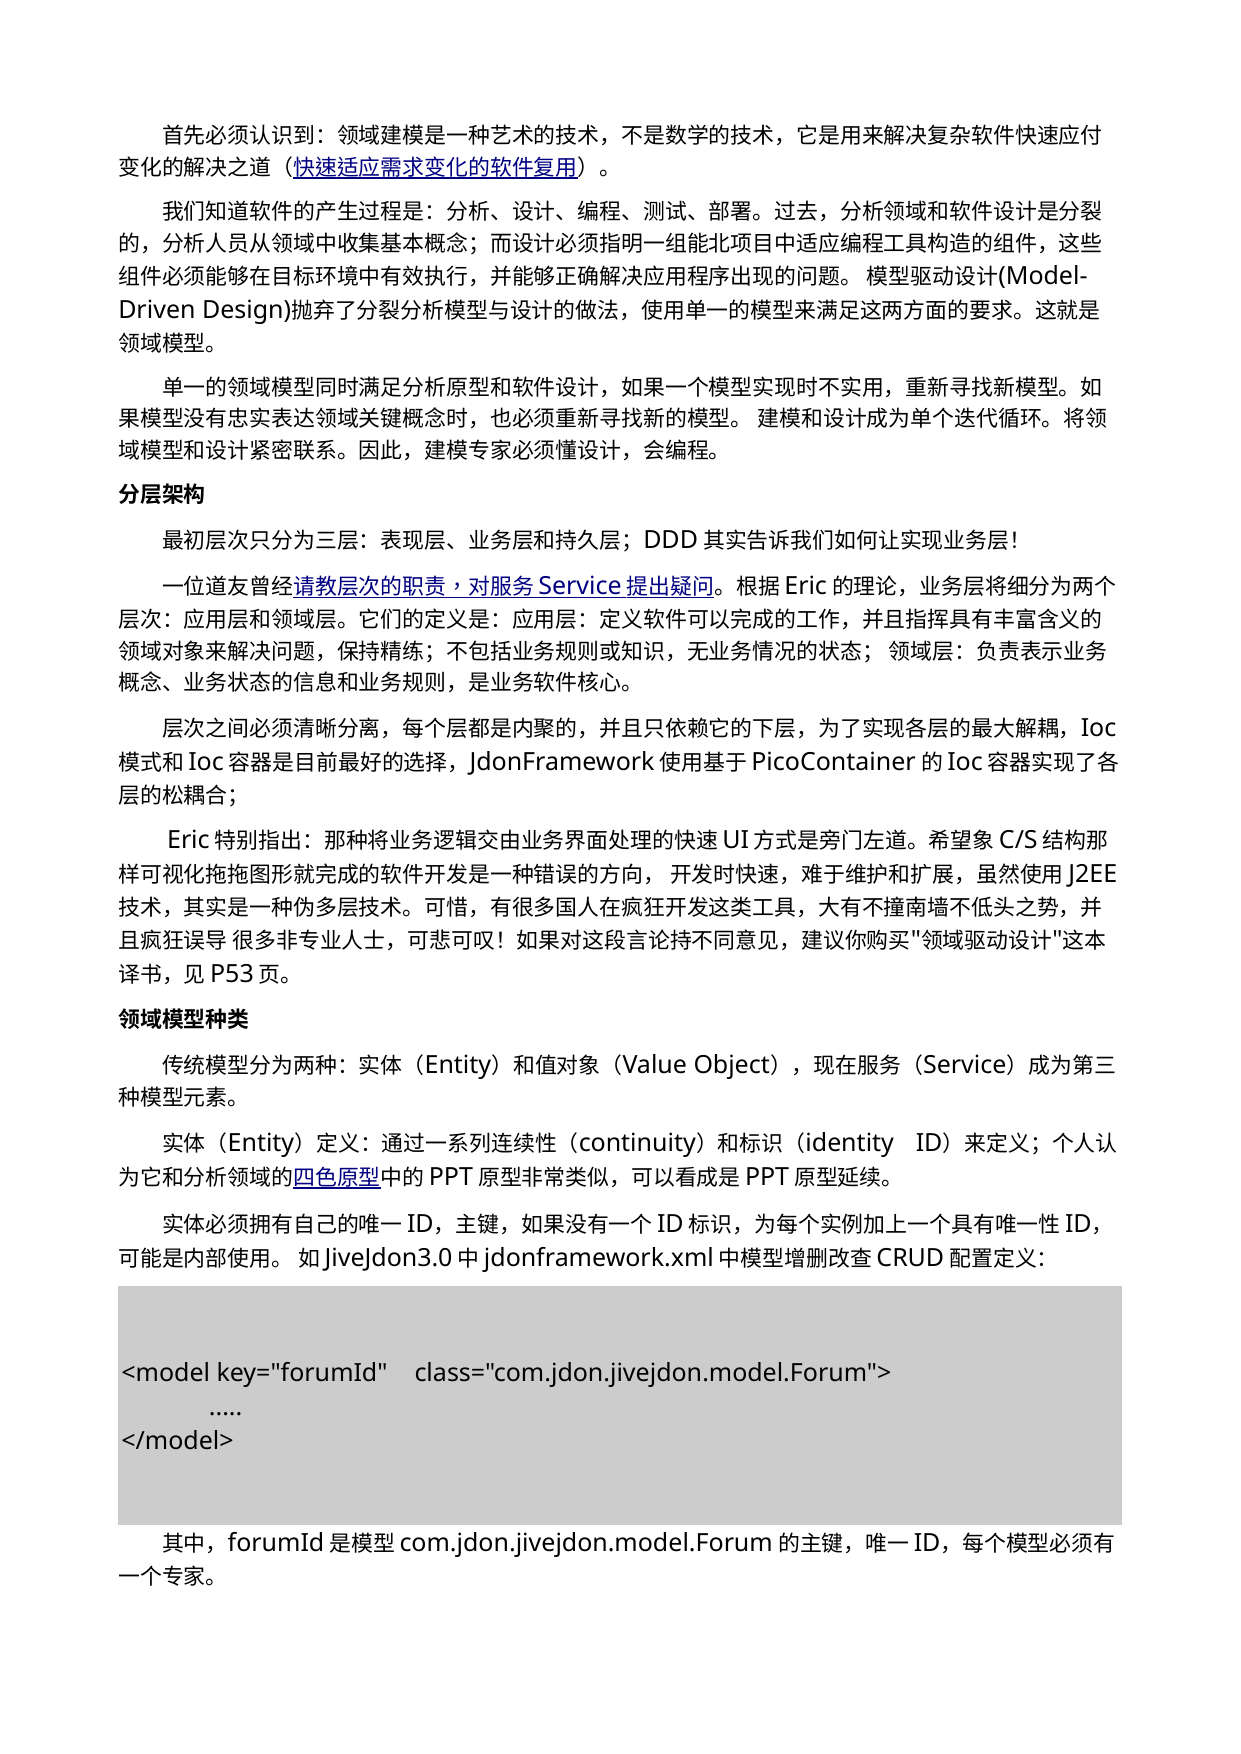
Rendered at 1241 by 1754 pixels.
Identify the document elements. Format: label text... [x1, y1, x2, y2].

text 传统模型分为两种：实体（Entity）和值对象（Value Object），现在服务（Service）成为第三种模型元素。 [118, 1046, 1122, 1112]
text 其中，forumId是模型com.jdon.jivejdon.model.Forum的主键，唯一ID，每个模型必须有一个专家。 [118, 1525, 1122, 1625]
text 分层架构 [118, 477, 1122, 509]
text 最初层次只分为三层：表现层、业务层和持久层；DDD其实告诉我们如何让实现业务层！ [118, 521, 1122, 555]
text 一位道友曾经请教层次的职责，对服务Service提出疑问。根据Eric的理论，业务层将细分为两个层次：应用层和领域层。它们的定义是：应用层：定义软件可以完成的工作，并且指挥具有丰富含义的领域对象来解决问题，保持精练；不包括业务规则或知识，无业务情况的状态； 领域层：负责表示业务概念、业务状态的信息和业务规则，是业务软件核心。 [118, 568, 1122, 697]
table_header <model key="forumId" class="com.jdon.jivejdon.model.Forum"> ..... </model> [118, 1286, 1122, 1525]
text 首先必须认识到：领域建模是一种艺术的技术，不是数学的技术，它是用来解决复杂软件快速应付变化的解决之道（快速适应需求变化的软件复用）。 [118, 118, 1122, 182]
text 实体（Entity）定义：通过一系列连续性（continuity）和标识（identity ID）来定义；个人认为它和分析领域的四色原型中的PPT原型非常类似，可以看成是PPT原型延续。 [118, 1124, 1122, 1193]
text 实体必须拥有自己的唯一ID，主键，如果没有一个ID标识，为每个实例加上一个具有唯一性ID，可能是内部使用。 如JiveJdon3.0中jdonframework.xml中模型增删改查CRUD配置定义： [118, 1205, 1122, 1273]
text 领域模型种类 [118, 1002, 1122, 1034]
text 层次之间必须清晰分离，每个层都是内聚的，并且只依赖它的下层，为了实现各层的最大解耦，Ioc模式和Ioc容器是目前最好的选择，JdonFramework使用基于PicoContainer的Ioc容器实现了各层的松耦合； [118, 709, 1122, 809]
text 我们知道软件的产生过程是：分析、设计、编程、测试、部署。过去，分析领域和软件设计是分裂的，分析人员从领域中收集基本概念；而设计必须指明一组能北项目中适应编程工具构造的组件，这些组件必须能够在目标环境中有效执行，并能够正确解决应用程序出现的问题。 模型驱动设计(Model-Driven Design)抛弃了分裂分析模型与设计的做法，使用单一的模型来满足这两方面的要求。这就是领域模型。 [118, 194, 1122, 357]
text 单一的领域模型同时满足分析原型和软件设计，如果一个模型实现时不实用，重新寻找新模型。如果模型没有忠实表达领域关键概念时，也必须重新寻找新的模型。 建模和设计成为单个迭代循环。将领域模型和设计紧密联系。因此，建模专家必须懂设计，会编程。 [118, 370, 1122, 465]
text Eric特别指出：那种将业务逻辑交由业务界面处理的快速UI方式是旁门左道。希望象C/S结构那样可视化拖拖图形就完成的软件开发是一种错误的方向， 开发时快速，难于维护和扩展，虽然使用J2EE技术，其实是一种伪多层技术。可惜，有很多国人在疯狂开发这类工具，大有不撞南墙不低头之势，并且疯狂误导 很多非专业人士，可悲可叹！如果对这段言论持不同意见，建议你购买"领域驱动设计"这本译书，见P53页。 [118, 822, 1122, 990]
